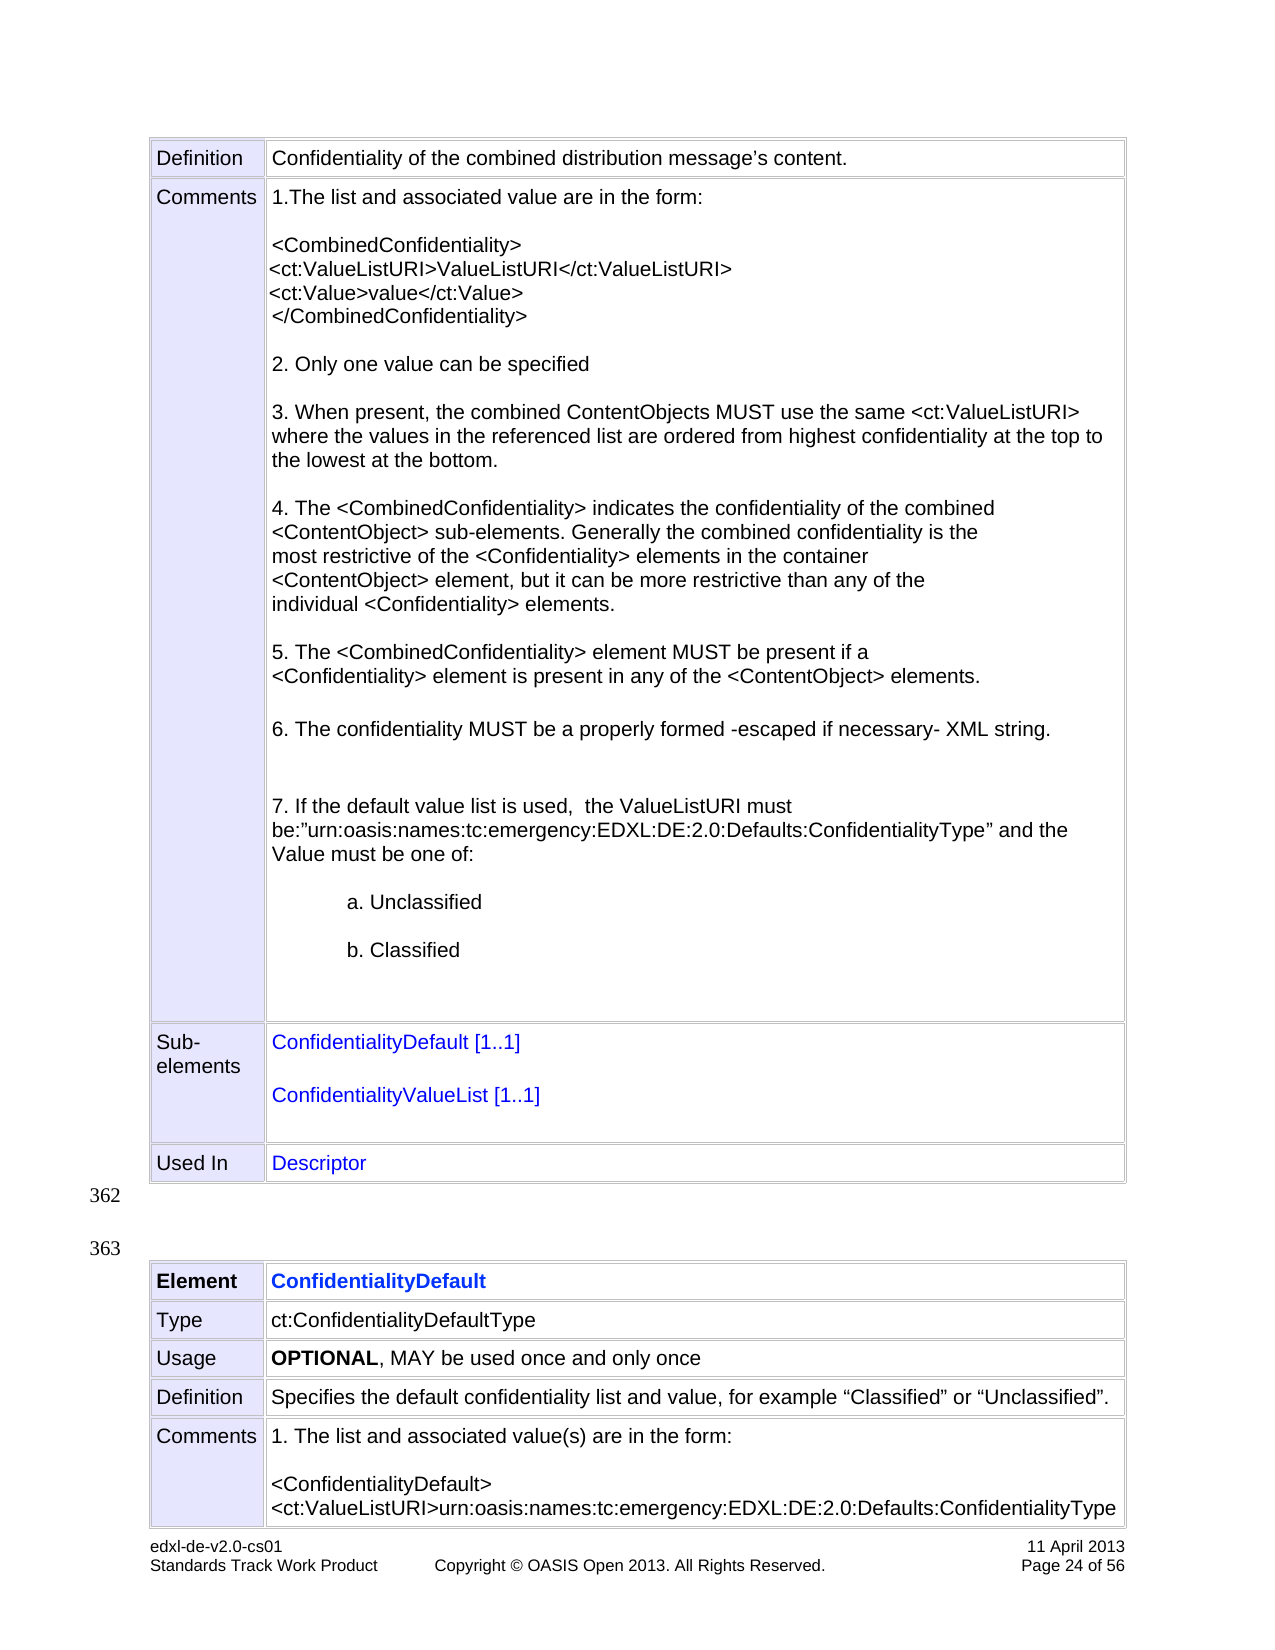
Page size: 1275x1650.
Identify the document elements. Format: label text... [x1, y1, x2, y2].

table_header ConfidentialityDefault [267, 1264, 1124, 1299]
table_cell Usage [152, 1341, 263, 1376]
table_cell Definition [152, 1380, 263, 1415]
table_cell OPTIONAL, MAY be used once and only once [267, 1341, 1124, 1376]
table_cell 1.The list and associated value are in the form: <CombinedConfidentiality> <ct:ValueListURI>ValueListURI</ct:ValueListURI> <ct:Value>value</ct:Value> </CombinedConfidentiality> 2. Only one value can be specified 3. When present, the combined ContentObjects MUST use the same <ct:ValueListURI> where the values in the referenced list are ordered from highest confidentiality at the top to the lowest at the bottom. 4. The <CombinedConfidentiality> indicates the confidentiality of the combined <ContentObject> sub-elements. Generally the combined confidentiality is the most restrictive of the <Confidentiality> elements in the container <ContentObject> element, but it can be more restrictive than any of the individual <Confidentiality> elements. 5. The <CombinedConfidentiality> element MUST be present if a <Confidentiality> element is present in any of the <ContentObject> elements. 6. The confidentiality MUST be a properly formed -escaped if necessary- XML string. 7. If the default value list is used, the ValueListURI must be:”urn:oasis:names:tc:emergency:EDXL:DE:2.0:Defaults:ConfidentialityType” and the Value must be one of: a. Unclassified b. Classified [267, 179, 1124, 1021]
table_cell Comments [152, 179, 264, 1021]
table_cell Definition [152, 141, 264, 176]
table_cell Sub-elements [152, 1024, 264, 1142]
table_cell Specifies the default confidentiality list and value, for example “Classified” or “Unclassified”. [267, 1380, 1124, 1415]
table_cell ConfidentialityDefault [1..1] ConfidentialityValueList [1..1] [267, 1024, 1124, 1142]
table_header Element [152, 1264, 263, 1299]
table_cell Comments [152, 1419, 263, 1526]
table_cell Type [152, 1302, 263, 1338]
table_cell ct:ConfidentialityDefaultType [267, 1302, 1124, 1338]
table_cell Descriptor [267, 1145, 1124, 1181]
table_cell Used In [152, 1145, 264, 1181]
table_cell 1. The list and associated value(s) are in the form: <ConfidentialityDefault> <ct:ValueListURI>urn:oasis:names:tc:emergency:EDXL:DE:2.0:Defaults:ConfidentialityType [267, 1419, 1124, 1526]
table_cell Confidentiality of the combined distribution message’s content. [267, 141, 1124, 176]
